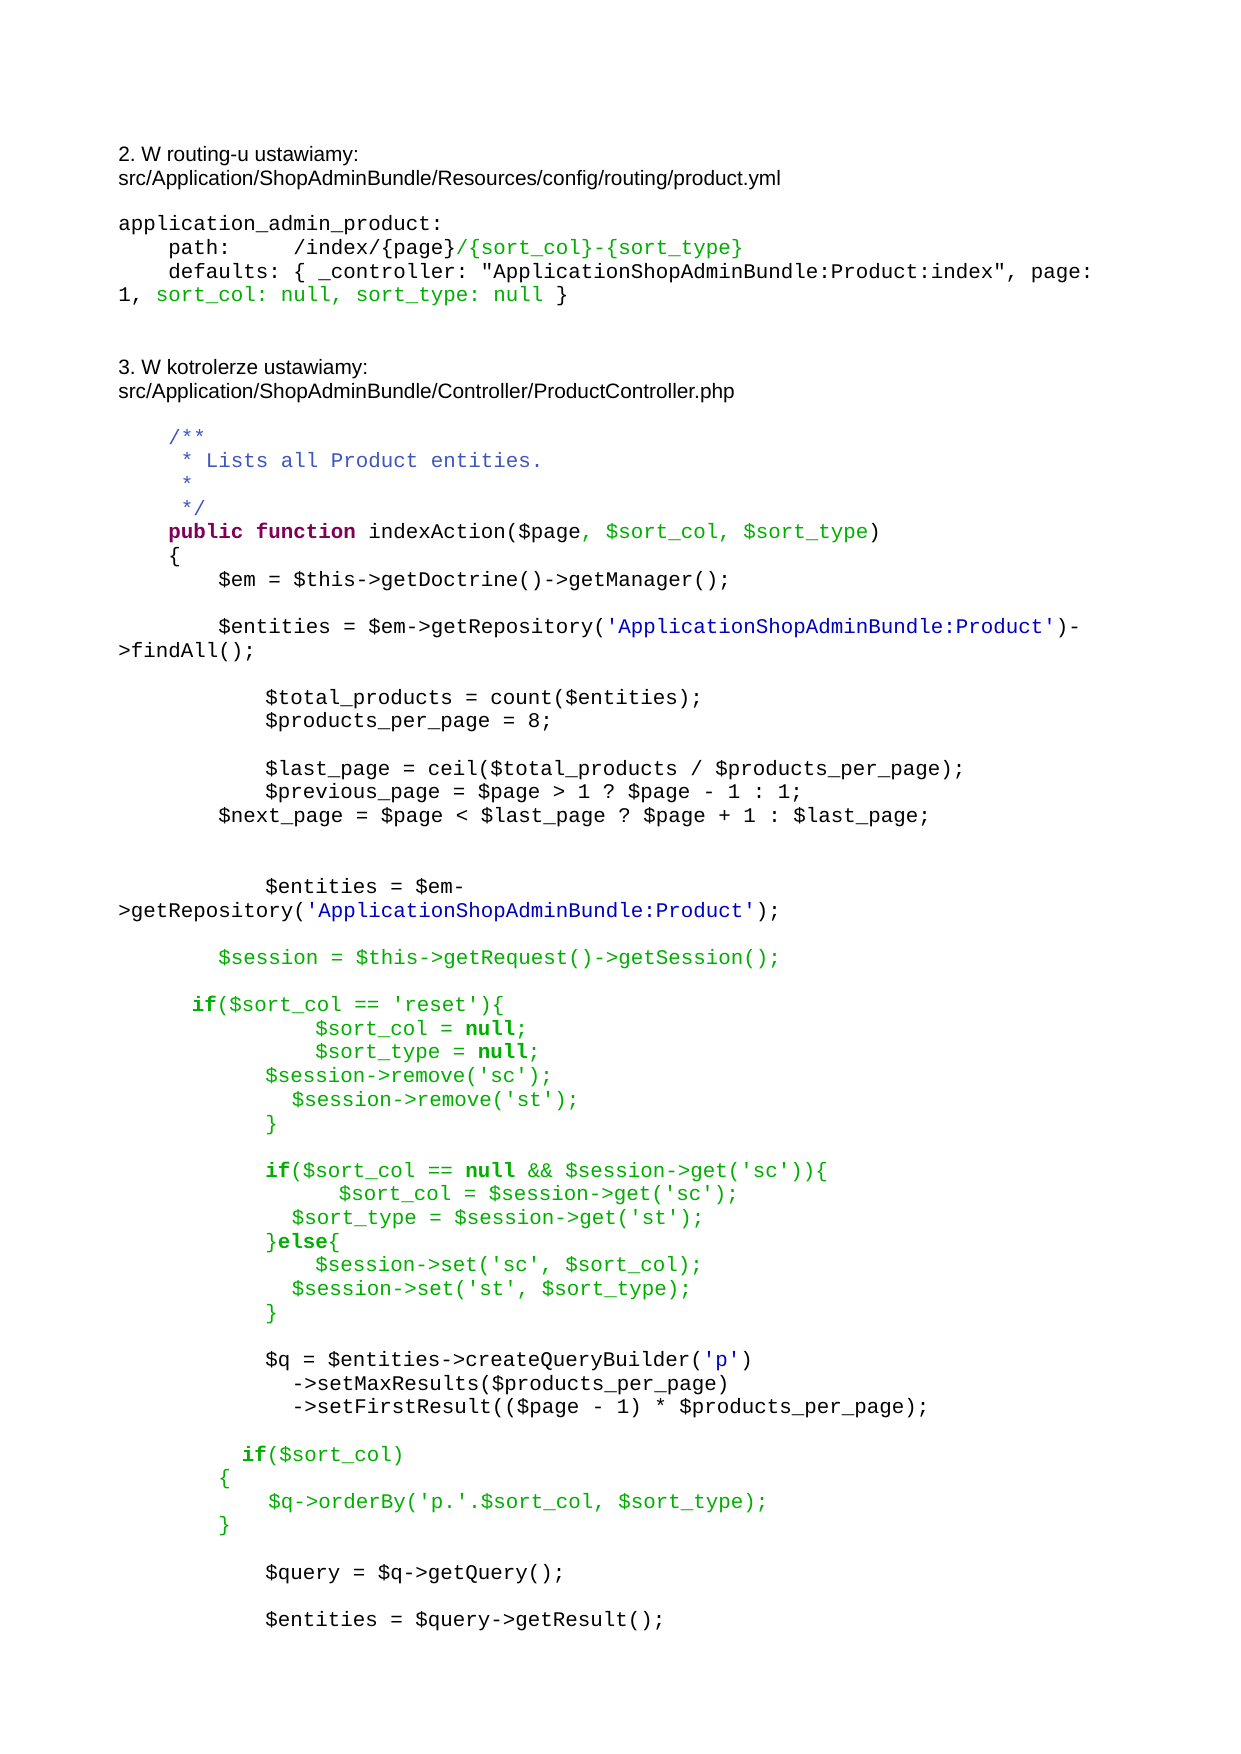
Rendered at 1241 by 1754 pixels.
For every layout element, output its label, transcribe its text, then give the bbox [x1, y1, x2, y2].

text $sort_type = null; [118, 1042, 1122, 1065]
text public function indexAction($page, $sort_col, $sort_type) [118, 521, 1122, 545]
text $session = $this->getRequest()->getSession(); [118, 947, 1122, 971]
text application_admin_product: [118, 213, 1122, 237]
text $em = $this->getDoctrine()->getManager(); [118, 569, 1122, 592]
text $q->orderBy('p.'.$sort_col, $sort_type); [118, 1491, 1122, 1514]
text $products_per_page = 8; [118, 711, 1122, 734]
text 2. W routing-u ustawiamy: [118, 142, 1122, 166]
text path: /index/{page}/{sort_col}-{sort_type} [118, 237, 1122, 261]
text ->setMaxResults($products_per_page) [118, 1373, 1122, 1396]
text if($sort_col == 'reset'){ [118, 994, 1122, 1018]
text $sort_col = $session->get('sc'); [118, 1183, 1122, 1207]
text } [118, 1302, 1122, 1325]
text $entities = $em->getRepository('ApplicationShopAdminBundle:Product'); [118, 876, 1122, 923]
text $session->set('st', $sort_type); [118, 1278, 1122, 1302]
text $previous_page = $page > 1 ? $page - 1 : 1; [118, 781, 1122, 805]
text $next_page = $page < $last_page ? $page + 1 : $last_page; [118, 805, 1122, 829]
text } [118, 1112, 1122, 1136]
text $entities = $query->getResult(); [118, 1609, 1122, 1633]
text if($sort_col) [118, 1443, 1122, 1467]
text $last_page = ceil($total_products / $products_per_page); [118, 758, 1122, 781]
text * Lists all Product entities. [118, 450, 1122, 474]
text { [118, 545, 1122, 569]
text /** [118, 427, 1122, 450]
text $query = $q->getQuery(); [118, 1562, 1122, 1585]
text $total_products = count($entities); [118, 687, 1122, 711]
text $sort_col = null; [118, 1018, 1122, 1042]
text * [118, 474, 1122, 498]
text { [118, 1467, 1122, 1491]
text $session->remove('sc'); [118, 1065, 1122, 1089]
text $session->set('sc', $sort_col); [118, 1254, 1122, 1278]
text ->setFirstResult(($page - 1) * $products_per_page); [118, 1396, 1122, 1420]
text src/Application/ShopAdminBundle/Resources/config/routing/product.yml [118, 166, 1122, 190]
text $sort_type = $session->get('st'); [118, 1207, 1122, 1231]
text $q = $entities->createQueryBuilder('p') [118, 1349, 1122, 1373]
text } [118, 1514, 1122, 1538]
text 3. W kotrolerze ustawiamy: [118, 355, 1122, 379]
text */ [118, 498, 1122, 521]
text if($sort_col == null && $session->get('sc')){ [118, 1160, 1122, 1183]
text src/Application/ShopAdminBundle/Controller/ProductController.php [118, 379, 1122, 403]
text $session->remove('st'); [118, 1089, 1122, 1112]
text $entities = $em->getRepository('ApplicationShopAdminBundle:Product')->findAll(); [118, 616, 1122, 663]
text defaults: { _controller: "ApplicationShopAdminBundle:Product:index", page: 1, sort_col: null, sort_type: null } [118, 261, 1122, 308]
text }else{ [118, 1231, 1122, 1254]
